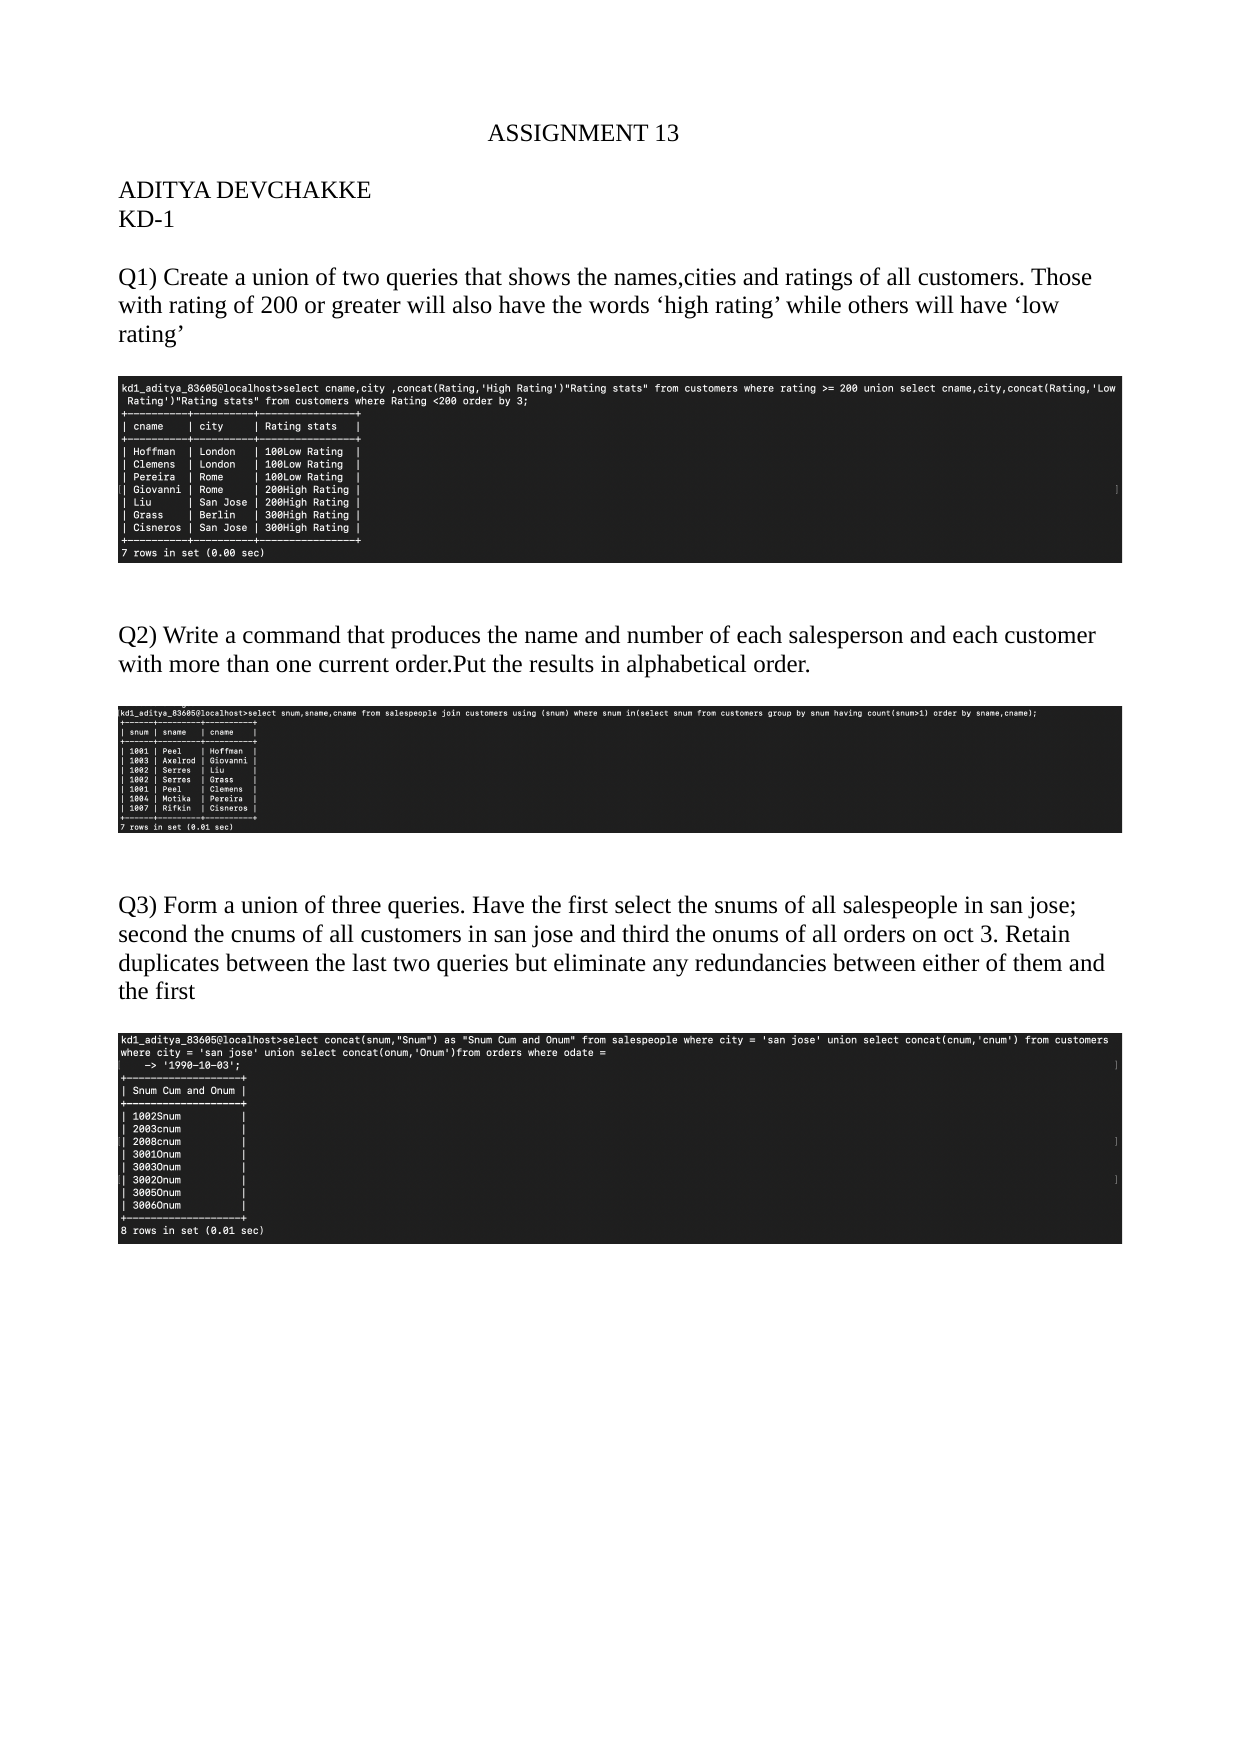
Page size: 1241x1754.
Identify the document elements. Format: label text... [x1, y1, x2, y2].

picture [118, 1033, 1123, 1244]
text KD-1 [118, 204, 1122, 233]
text Q1) Create a union of two queries that shows the names,cities and ratings of all customers. Those with rating of 200 or greater will also have the words ‘high rating’ while others will have ‘low rating’ [118, 262, 1122, 348]
picture [118, 706, 1123, 833]
text Q3) Form a union of three queries. Have the first select the snums of all salespeople in san jose; second the cnums of all customers in san jose and third the onums of all orders on oct 3. Retain duplicates between the last two queries but eliminate any redundancies between either of them and the first [118, 890, 1122, 1005]
text ASSIGNMENT 13 [118, 118, 1122, 147]
picture [118, 376, 1123, 563]
text Q2) Write a command that produces the name and number of each salesperson and each customer with more than one current order.Put the results in alphabetical order. [118, 620, 1122, 678]
text ADITYA DEVCHAKKE [118, 176, 1122, 204]
